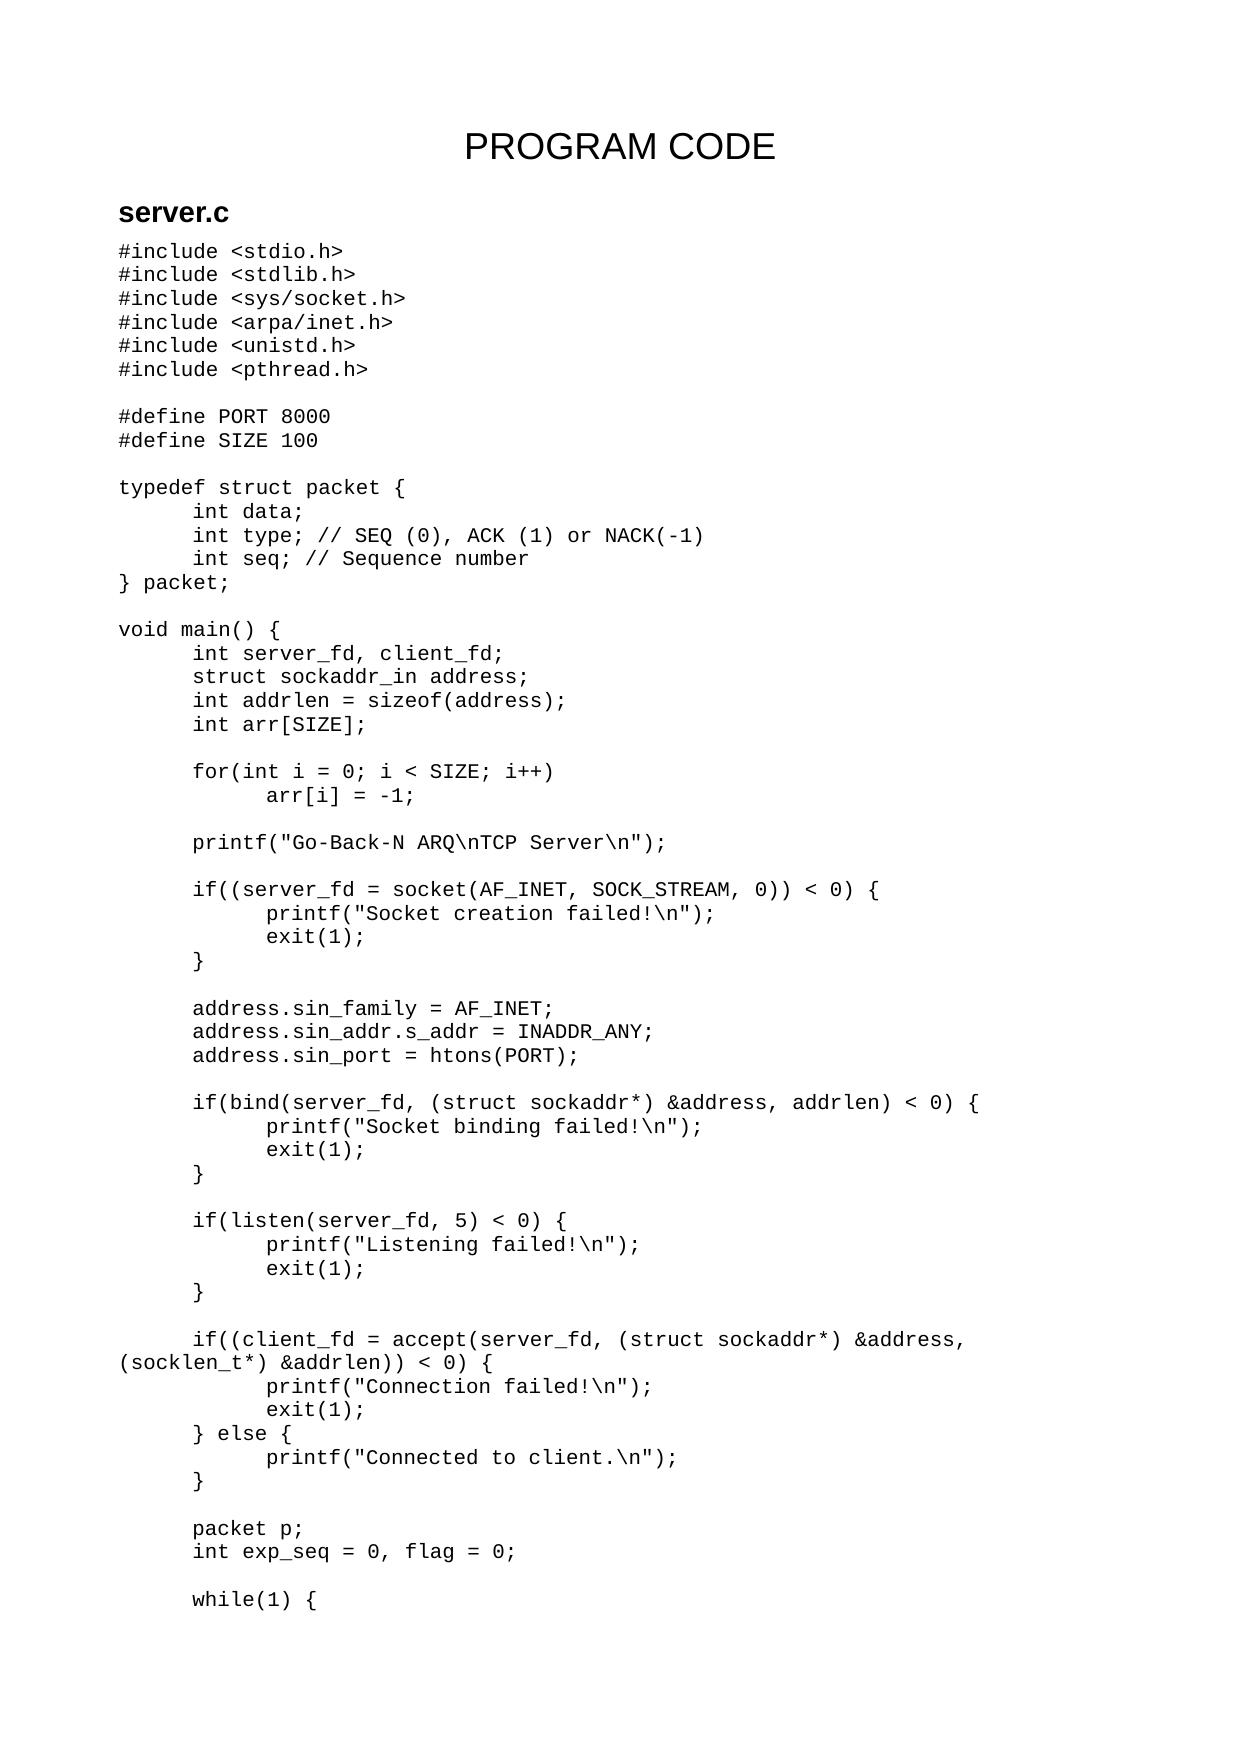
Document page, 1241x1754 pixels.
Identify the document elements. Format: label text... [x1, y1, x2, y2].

text if((server_fd = socket(AF_INET, SOCK_STREAM, 0)) < 0) { [118, 879, 1122, 903]
text void main() { [118, 619, 1122, 643]
text printf("Connected to client.\n"); [118, 1447, 1122, 1470]
text int type; // SEQ (0), ACK (1) or NACK(-1) [118, 524, 1122, 548]
text address.sin_family = AF_INET; [118, 997, 1122, 1021]
text #include <arpa/inet.h> [118, 312, 1122, 335]
text if((client_fd = accept(server_fd, (struct sockaddr*) &address, (socklen_t*) &addrlen)) < 0) { [118, 1328, 1122, 1376]
text exit(1); [118, 927, 1122, 950]
text } packet; [118, 572, 1122, 596]
subtitle server.c [118, 194, 1122, 228]
text printf("Socket creation failed!\n"); [118, 903, 1122, 927]
text } [118, 950, 1122, 974]
text for(int i = 0; i < SIZE; i++) [118, 761, 1122, 785]
text int data; [118, 501, 1122, 524]
text int seq; // Sequence number [118, 548, 1122, 572]
text } [118, 1470, 1122, 1494]
text int addrlen = sizeof(address); [118, 690, 1122, 714]
text #include <stdlib.h> [118, 264, 1122, 288]
text packet p; [118, 1518, 1122, 1541]
text printf("Socket binding failed!\n"); [118, 1116, 1122, 1139]
text int arr[SIZE]; [118, 714, 1122, 737]
text #include <pthread.h> [118, 359, 1122, 383]
text printf("Go-Back-N ARQ\nTCP Server\n"); [118, 832, 1122, 856]
text int exp_seq = 0, flag = 0; [118, 1541, 1122, 1565]
text struct sockaddr_in address; [118, 666, 1122, 690]
text typedef struct packet { [118, 477, 1122, 501]
text } else { [118, 1423, 1122, 1447]
text printf("Listening failed!\n"); [118, 1234, 1122, 1258]
text exit(1); [118, 1139, 1122, 1163]
text } [118, 1163, 1122, 1187]
text #include <stdio.h> [118, 241, 1122, 264]
text #define PORT 8000 [118, 406, 1122, 430]
text if(listen(server_fd, 5) < 0) { [118, 1210, 1122, 1234]
text printf("Connection failed!\n"); [118, 1376, 1122, 1399]
text int server_fd, client_fd; [118, 643, 1122, 666]
text address.sin_addr.s_addr = INADDR_ANY; [118, 1021, 1122, 1045]
text #include <unistd.h> [118, 335, 1122, 359]
text while(1) { [118, 1589, 1122, 1612]
text exit(1); [118, 1399, 1122, 1423]
subtitle PROGRAM CODE [118, 124, 1122, 167]
text arr[i] = -1; [118, 785, 1122, 808]
text address.sin_port = htons(PORT); [118, 1045, 1122, 1068]
text } [118, 1281, 1122, 1305]
text if(bind(server_fd, (struct sockaddr*) &address, addrlen) < 0) { [118, 1092, 1122, 1116]
text #include <sys/socket.h> [118, 288, 1122, 312]
text #define SIZE 100 [118, 430, 1122, 454]
text exit(1); [118, 1258, 1122, 1281]
